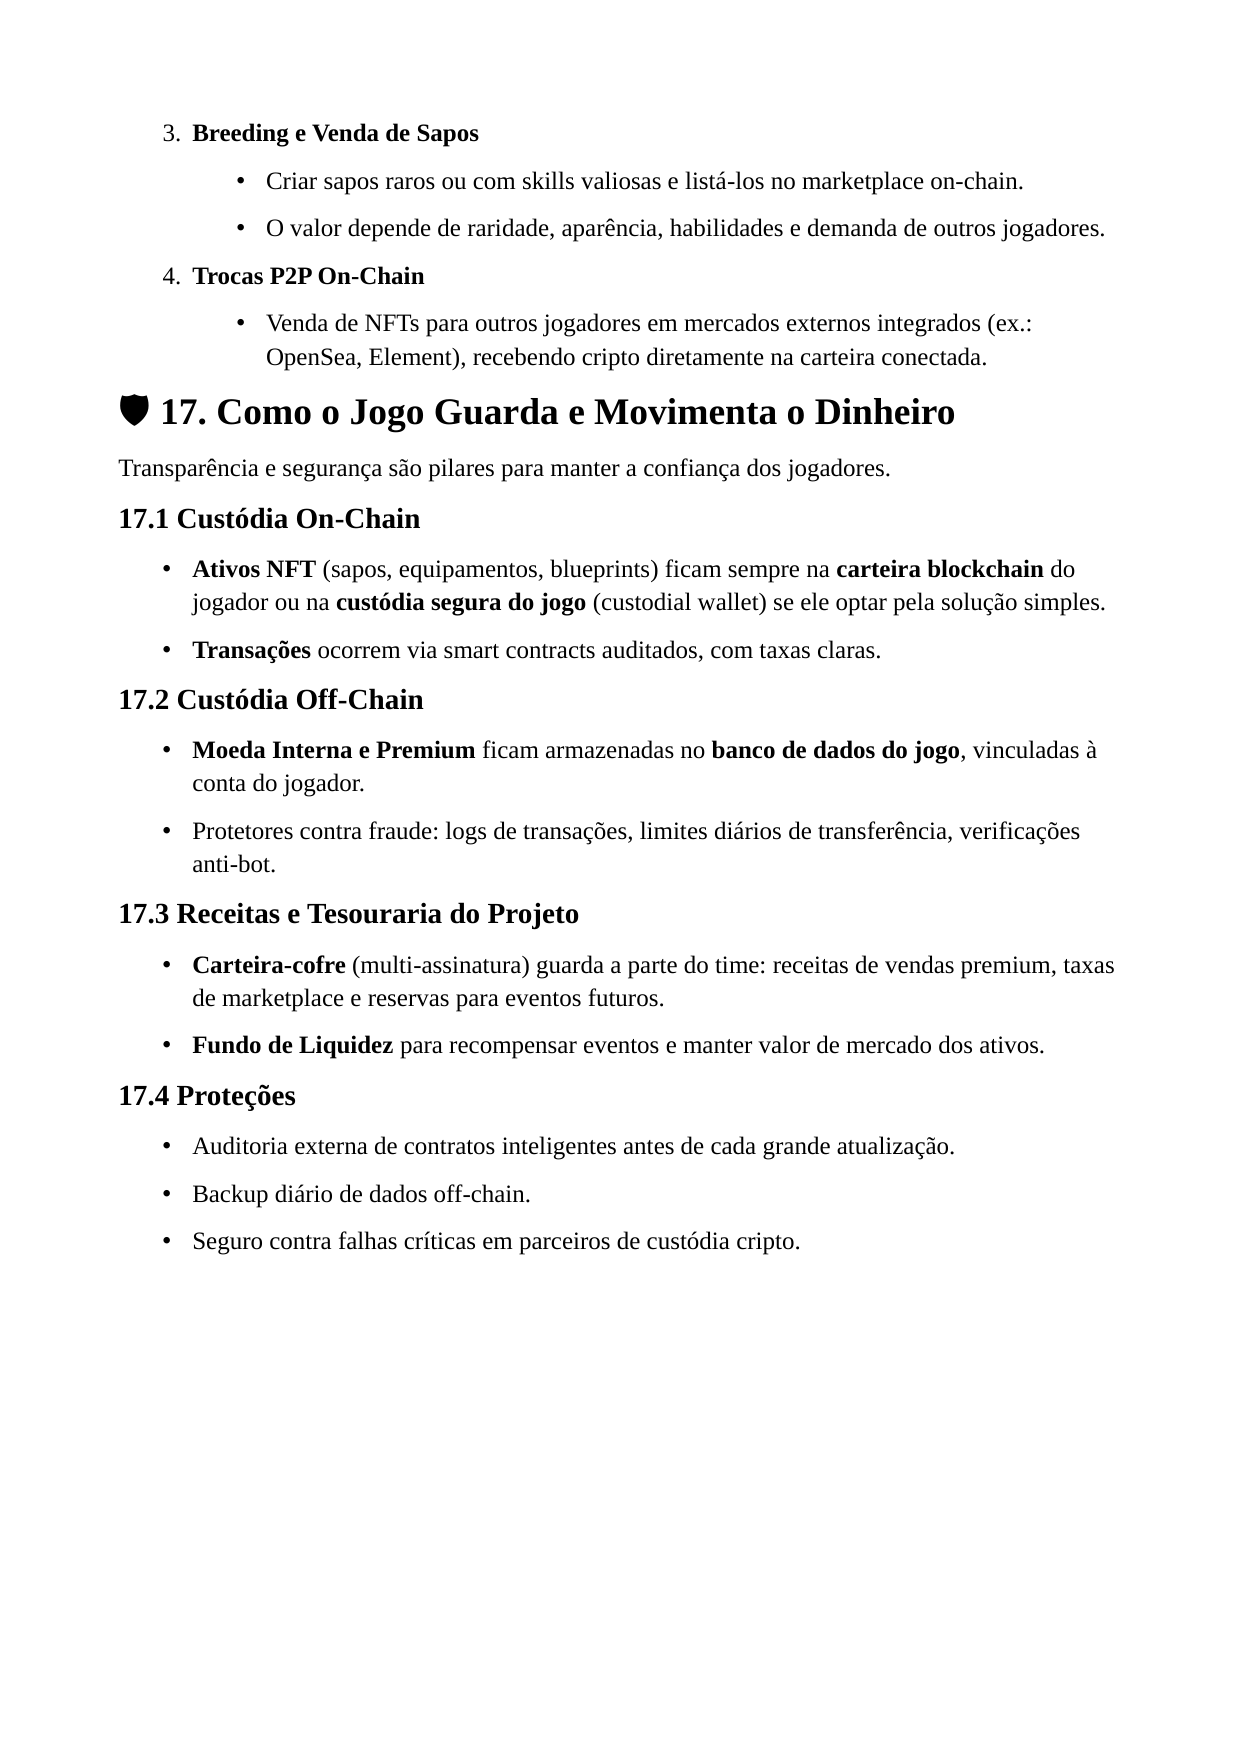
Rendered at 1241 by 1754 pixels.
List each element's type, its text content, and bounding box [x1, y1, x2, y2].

subtitle 17.4 Proteções [118, 1078, 1122, 1112]
subtitle 17.1 Custódia On‑Chain [118, 501, 1122, 534]
list Backup diário de dados off‑chain. [162, 1179, 1122, 1207]
list Carteira‑cofre (multi‑assinatura) guarda a parte do time: receitas de vendas premium, taxas de marketplace e reservas para eventos futuros. [162, 950, 1122, 1012]
list Trocas P2P On‑Chain [162, 261, 1122, 290]
list Fundo de Liquidez para recompensar eventos e manter valor de mercado dos ativos. [162, 1030, 1122, 1059]
list Transações ocorrem via smart contracts auditados, com taxas claras. [162, 635, 1122, 663]
list Moeda Interna e Premium ficam armazenadas no banco de dados do jogo, vinculadas à conta do jogador. [162, 735, 1122, 797]
list Protetores contra fraude: logs de transações, limites diários de transferência, verificações anti‑bot. [162, 816, 1122, 878]
list Criar sapos raros ou com skills valiosas e listá‑los no marketplace on‑chain. [236, 166, 1122, 194]
list Seguro contra falhas críticas em parceiros de custódia cripto. [162, 1226, 1122, 1255]
list O valor depende de raridade, aparência, habilidades e demanda de outros jogadores. [236, 213, 1122, 242]
text Transparência e segurança são pilares para manter a confiança dos jogadores. [118, 453, 1122, 482]
list Breeding e Venda de Sapos [162, 118, 1122, 147]
list Ativos NFT (sapos, equipamentos, blueprints) ficam sempre na carteira blockchain do jogador ou na custódia segura do jogo (custodial wallet) se ele optar pela solução simples. [162, 554, 1122, 616]
list Auditoria externa de contratos inteligentes antes de cada grande atualização. [162, 1131, 1122, 1160]
subtitle 17.2 Custódia Off‑Chain [118, 682, 1122, 716]
subtitle 17.3 Receitas e Tesouraria do Projeto [118, 897, 1122, 930]
subtitle 🛡 17. Como o Jogo Guarda e Movimenta o Dinheiro [118, 389, 1122, 432]
list Venda de NFTs para outros jogadores em mercados externos integrados (ex.: OpenSea, Element), recebendo cripto diretamente na carteira conectada. [236, 308, 1122, 370]
